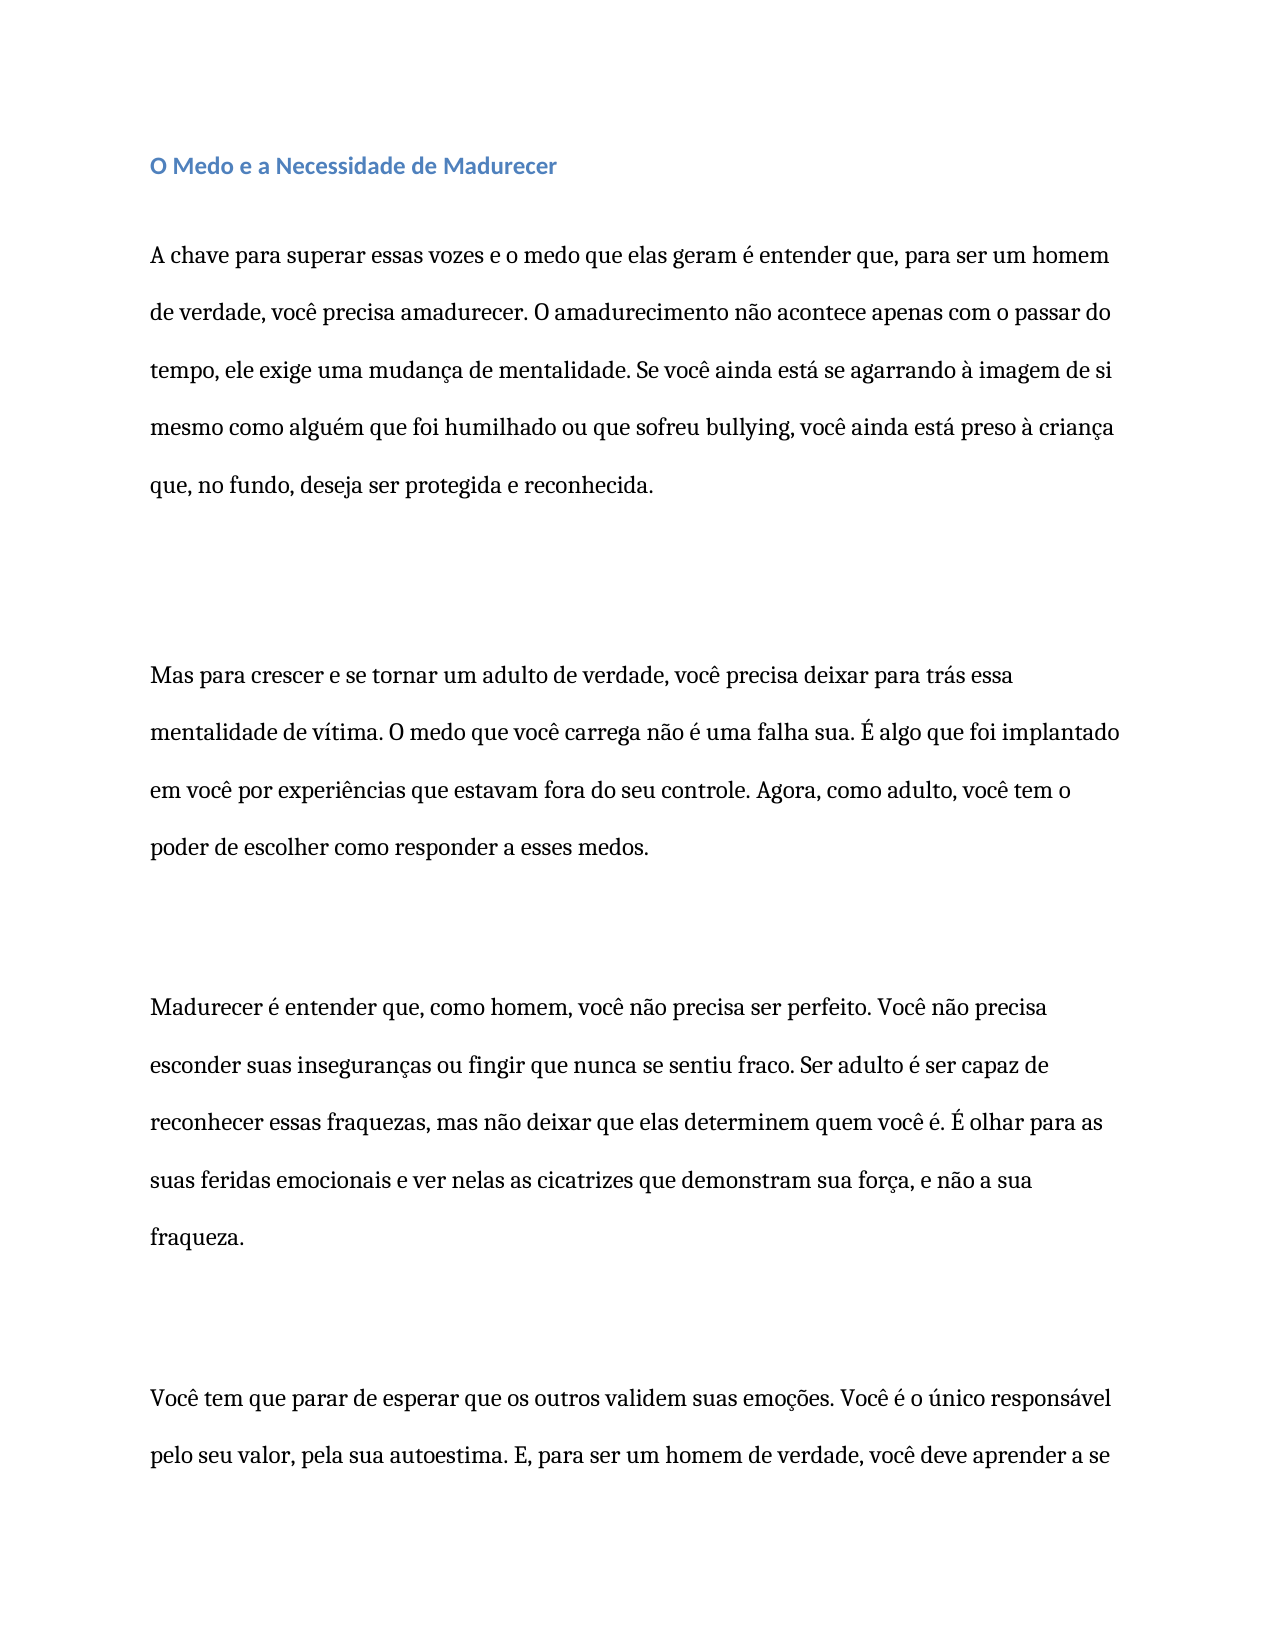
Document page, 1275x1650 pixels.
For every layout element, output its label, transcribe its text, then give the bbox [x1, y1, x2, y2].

text Mas para crescer e se tornar um adulto de verdade, você precisa deixar para trás essa mentalidade de vítima. O medo que você carrega não é uma falha sua. É algo que foi implantado em você por experiências que estavam fora do seu controle. Agora, como adulto, você tem o poder de escolher como responder a esses medos. [150, 661, 1125, 862]
text Madurecer é entender que, como homem, você não precisa ser perfeito. Você não precisa esconder suas inseguranças ou fingir que nunca se sentiu fraco. Ser adulto é ser capaz de reconhecer essas fraquezas, mas não deixar que elas determinem quem você é. É olhar para as suas feridas emocionais e ver nelas as cicatrizes que demonstram sua força, e não a sua fraqueza. [150, 993, 1125, 1252]
text Você tem que parar de esperar que os outros validem suas emoções. Você é o único responsável pelo seu valor, pela sua autoestima. E, para ser um homem de verdade, você deve aprender a se [150, 1384, 1125, 1470]
text A chave para superar essas vozes e o medo que elas geram é entender que, para ser um homem de verdade, você precisa amadurecer. O amadurecimento não acontece apenas com o passar do tempo, ele exige uma mudança de mentalidade. Se você ainda está se agarrando à imagem de si mesmo como alguém que foi humilhado ou que sofreu bullying, você ainda está preso à criança que, no fundo, deseja ser protegida e reconhecida. [150, 241, 1125, 499]
subtitle O Medo e a Necessidade de Madurecer [150, 150, 1125, 181]
